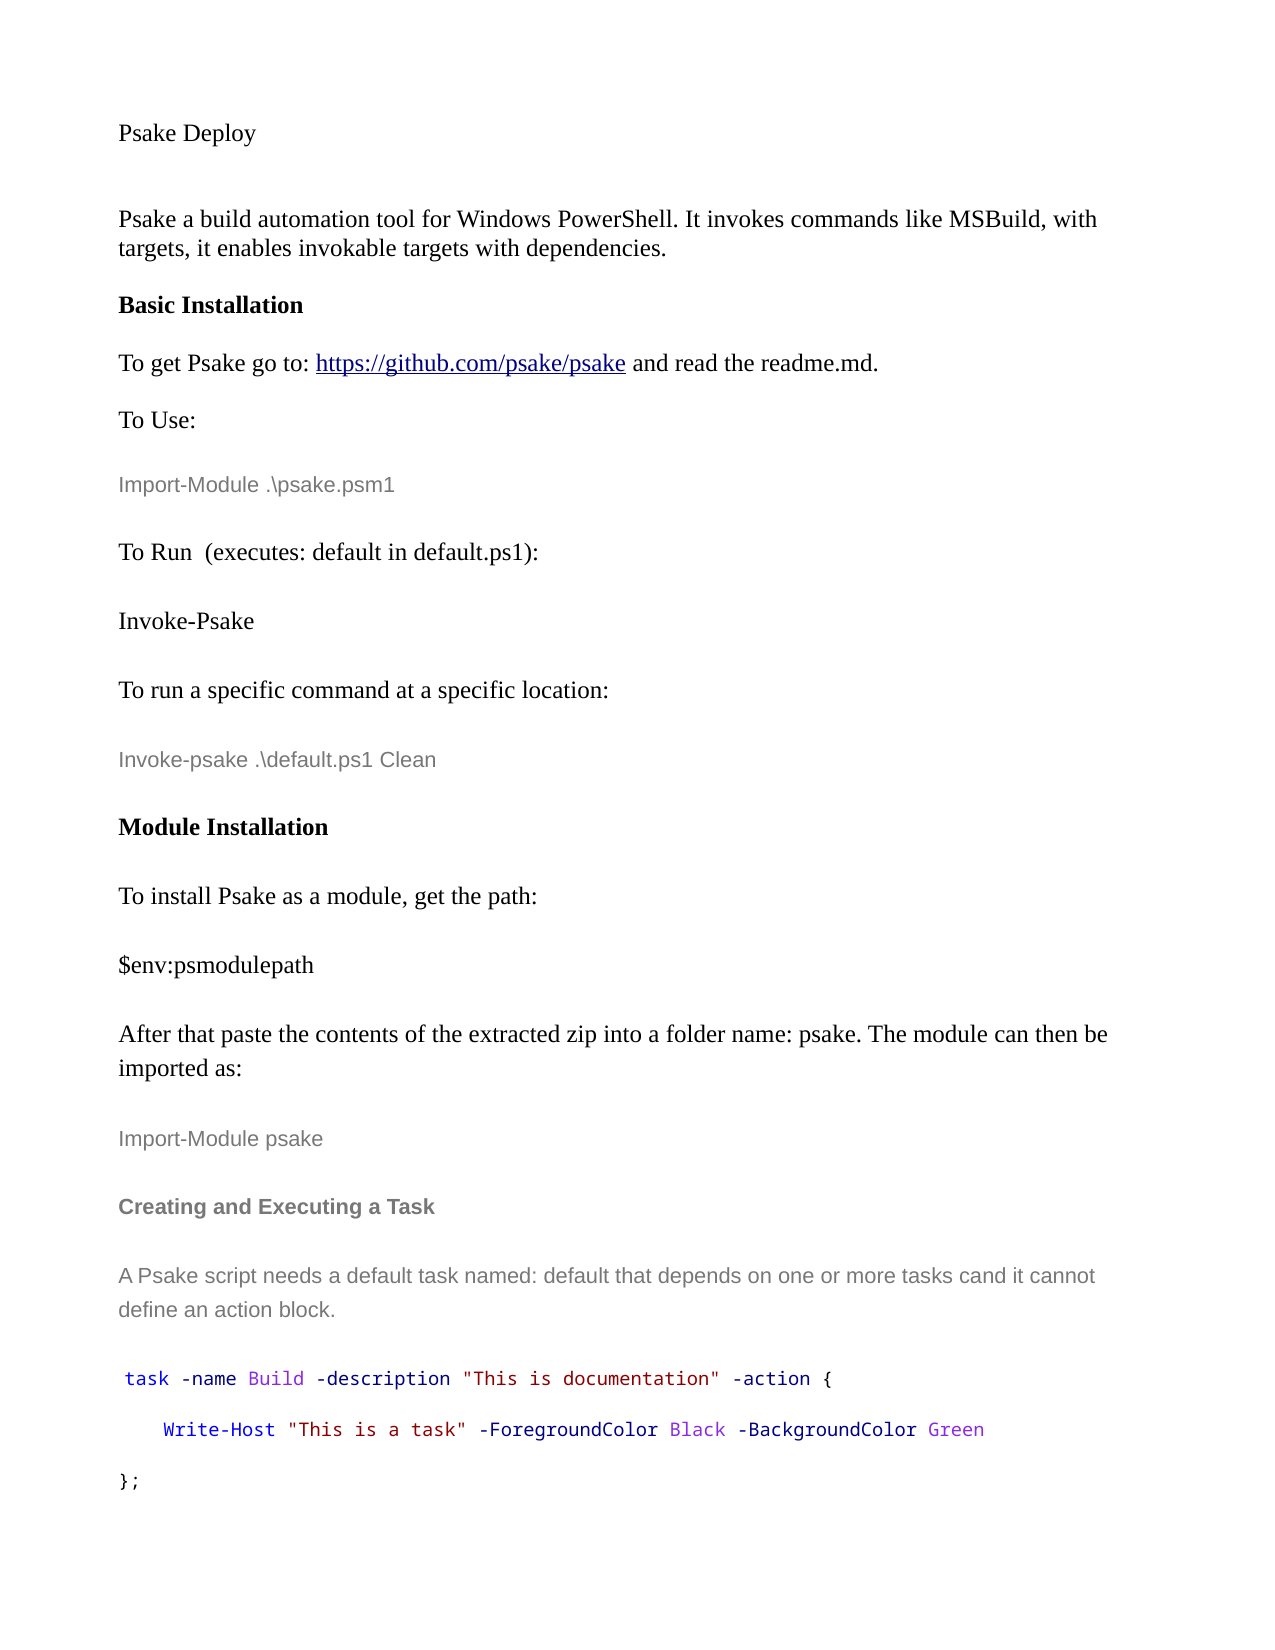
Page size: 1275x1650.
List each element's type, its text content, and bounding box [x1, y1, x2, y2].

text Module Installation [118, 807, 1157, 841]
text After that paste the contents of the extracted zip into a folder name: psake. The module can then be imported as: Import-Module psake [118, 1013, 1157, 1151]
text To Run (executes: default in default.ps1): [118, 532, 1157, 566]
text Import-Module .\psake.psm1 [118, 463, 1157, 497]
text Basic Installation [118, 291, 1157, 319]
text $env:psmodulepath [118, 944, 1157, 979]
text Write-Host "This is a task" -ForegroundColor Black -BackgroundColor Green [118, 1417, 1157, 1442]
text To run a specific command at a specific location: [118, 669, 1157, 704]
text To install Psake as a module, get the path: [118, 876, 1157, 910]
text Psake Deploy [118, 118, 1157, 147]
text Invoke-psake .\default.ps1 Clean [118, 738, 1157, 772]
text Creating and Executing a Task [118, 1185, 1157, 1219]
text task -name Build -description "This is documentation" -action { [118, 1357, 1157, 1391]
text Invoke-Psake [118, 601, 1157, 635]
text To get Psake go to: https://github.com/psake/psake and read the readme.md. [118, 348, 1157, 377]
text Psake a build automation tool for Windows PowerShell. It invokes commands like MSBuild, with targets, it enables invokable targets with dependencies. [118, 204, 1157, 262]
text To Use: [118, 406, 1157, 434]
text A Psake script needs a default task named: default that depends on one or more tasks cand it cannot define an action block. [118, 1254, 1157, 1322]
text }; [118, 1468, 1157, 1493]
